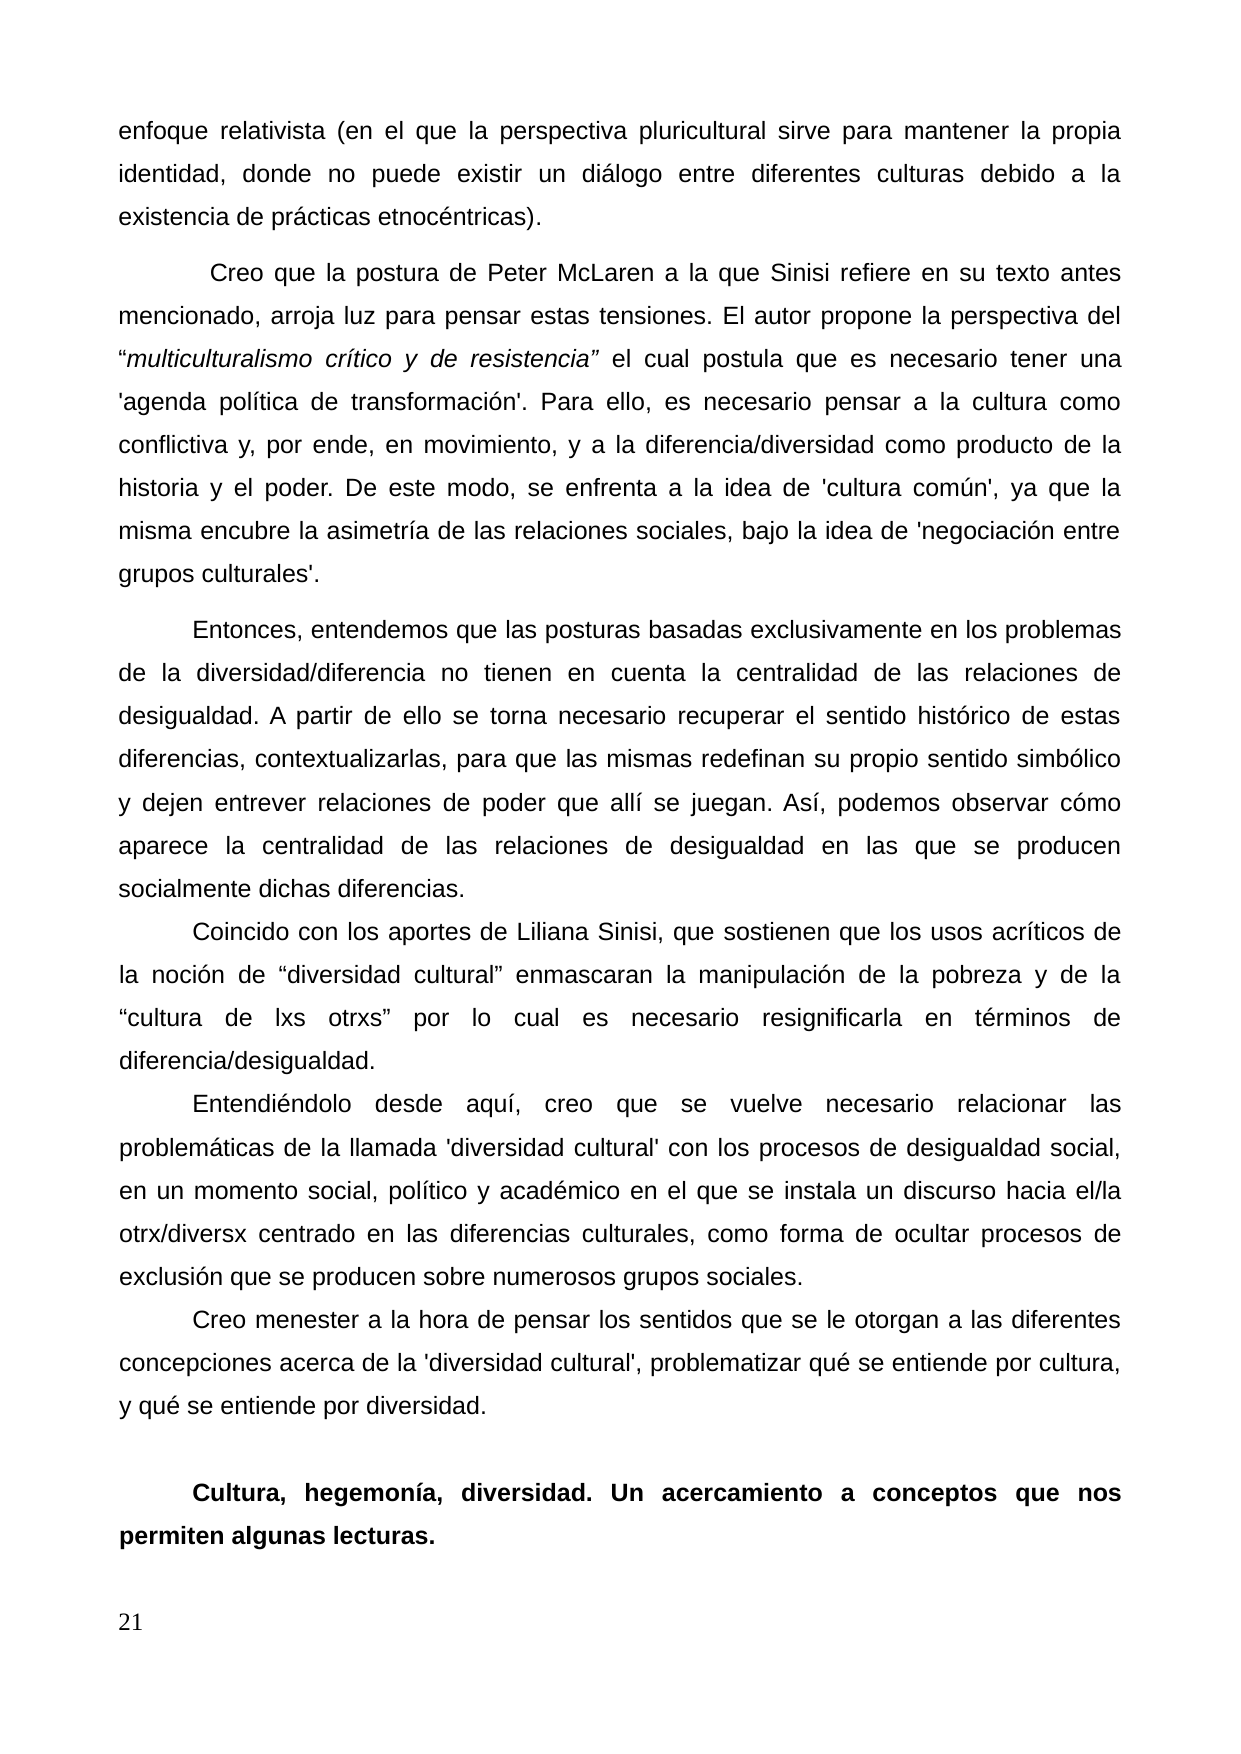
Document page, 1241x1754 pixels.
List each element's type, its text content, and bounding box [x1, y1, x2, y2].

text Entonces, entendemos que las posturas basadas exclusivamente en los problemas de la diversidad/diferencia no tienen en cuenta la centralidad de las relaciones de desigualdad. A partir de ello se torna necesario recuperar el sentido histórico de estas diferencias, contextualizarlas, para que las mismas redefinan su propio sentido simbólico y dejen entrever relaciones de poder que allí se juegan. Así, podemos observar cómo aparece la centralidad de las relaciones de desigualdad en las que se producen socialmente dichas diferencias. [118, 615, 1123, 902]
text Creo que la postura de Peter McLaren a la que Sinisi refiere en su texto antes mencionado, arroja luz para pensar estas tensiones. El autor propone la perspectiva del “multiculturalismo crítico y de resistencia” el cual postula que es necesario tener una 'agenda política de transformación'. Para ello, es necesario pensar a la cultura como conflictiva y, por ende, en movimiento, y a la diferencia/diversidad como producto de la historia y el poder. De este modo, se enfrenta a la idea de 'cultura común', ya que la misma encubre la asimetría de las relaciones sociales, bajo la idea de 'negociación entre grupos culturales'. [118, 257, 1123, 588]
text enfoque relativista (en el que la perspectiva pluricultural sirve para mantener la propia identidad, donde no puede existir un diálogo entre diferentes culturas debido a la existencia de prácticas etnocéntricas). [118, 116, 1123, 231]
text Coincido con los aportes de Liliana Sinisi, que sostienen que los usos acríticos de la noción de “diversidad cultural” enmascaran la manipulación de la pobreza y de la “cultura de lxs otrxs” por lo cual es necesario resignificarla en términos de diferencia/desigualdad. [119, 917, 1123, 1075]
text Entendiéndolo desde aquí, creo que se vuelve necesario relacionar las problemáticas de la llamada 'diversidad cultural' con los procesos de desigualdad social, en un momento social, político y académico en el que se instala un discurso hacia el/la otrx/diversx centrado en las diferencias culturales, como forma de ocultar procesos de exclusión que se producen sobre numerosos grupos sociales. [119, 1089, 1123, 1291]
text Cultura, hegemonía, diversidad. Un acercamiento a conceptos que nos permiten algunas lecturas. [119, 1477, 1123, 1549]
text Creo menester a la hora de pensar los sentidos que se le otorgan a las diferentes concepciones acerca de la 'diversidad cultural', problematizar qué se entiende por cultura, y qué se entiende por diversidad. [119, 1305, 1123, 1420]
